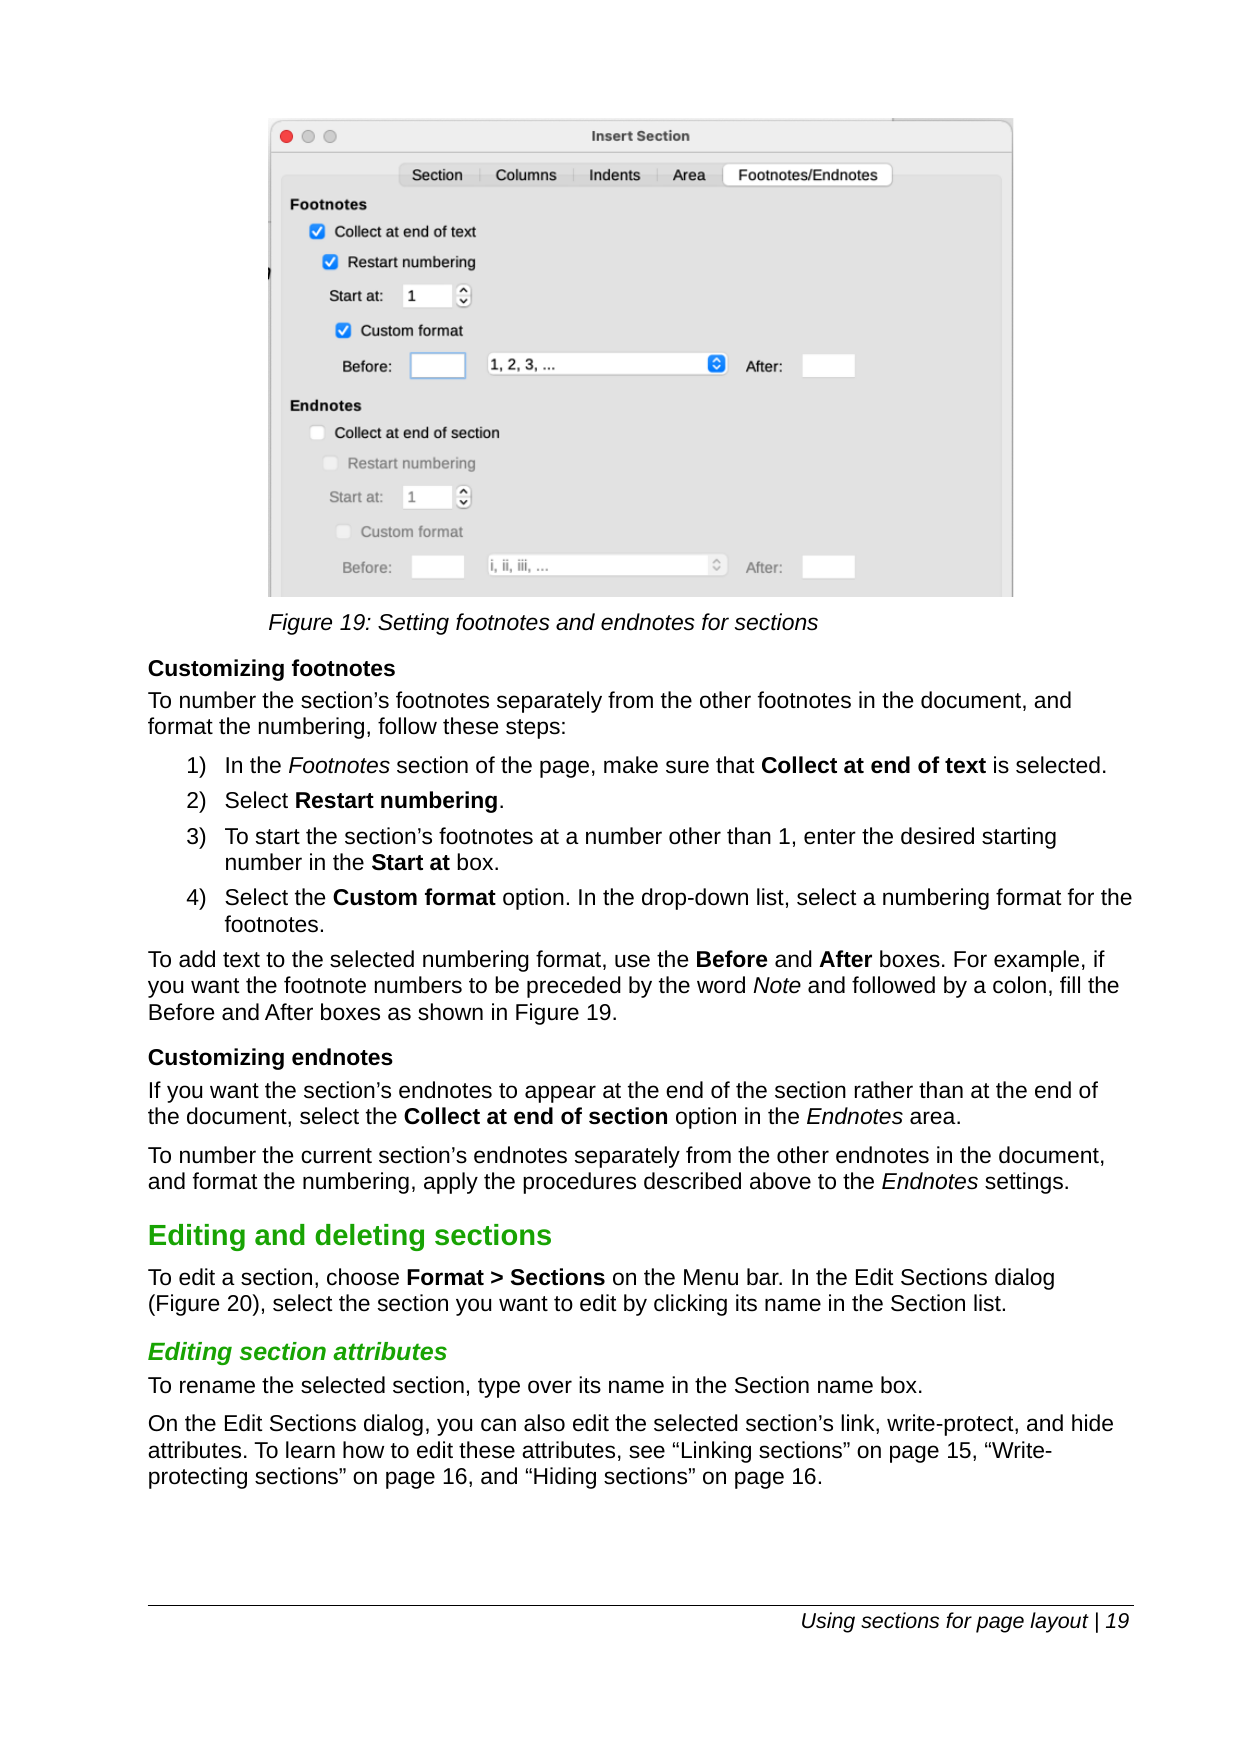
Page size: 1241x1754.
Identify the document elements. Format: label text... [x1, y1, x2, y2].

text Figure 19: Setting footnotes and endnotes for sections [268, 609, 1013, 635]
list Select Restart numbering. [207, 787, 1134, 814]
picture [268, 118, 1014, 597]
text To edit a section, choose Format > Sections on the Menu bar. In the Edit Sections dialog (Figure 20), select the section you want to edit by clicking its name in the Section list. [148, 1263, 1134, 1316]
text If you want the section’s endnotes to appear at the end of the section rather than at the end of the document, select the Collect at end of section option in the Endnotes area. [148, 1077, 1134, 1129]
text To rename the selected section, type over its name in the Section name box. [148, 1372, 1134, 1398]
subtitle Editing and deleting sections [148, 1218, 1134, 1252]
list To start the section’s footnotes at a number other than 1, enter the desired starting number in the Start at box. [207, 823, 1134, 875]
text On the Edit Sections dialog, you can also edit the selected section’s link, write-protect, and hide attributes. To learn how to edit these attributes, see “Linking sections” on page 15, “Write-protecting sections” on page 16, and “Hiding sections” on page 16. [148, 1410, 1134, 1489]
list Select the Custom format option. In the drop-down list, select a numbering format for the footnotes. [207, 884, 1134, 937]
subtitle Editing section attributes [148, 1337, 1134, 1366]
subtitle Customizing footnotes [148, 654, 1134, 681]
subtitle Customizing endnotes [148, 1044, 1134, 1071]
list To number the section’s footnotes separately from the other footnotes in the document, and format the numbering, follow these steps: [148, 687, 1134, 740]
text To add text to the selected numbering format, use the Before and After boxes. For example, if you want the footnote numbers to be preceded by the word Note and followed by a colon, fill the Before and After boxes as shown in Figure 19. [148, 946, 1134, 1025]
text To number the current section’s endnotes separately from the other endnotes in the document, and format the numbering, apply the procedures described above to the Endnotes settings. [148, 1142, 1134, 1194]
list In the Footnotes section of the page, make sure that Collect at end of text is selected. [207, 752, 1134, 778]
